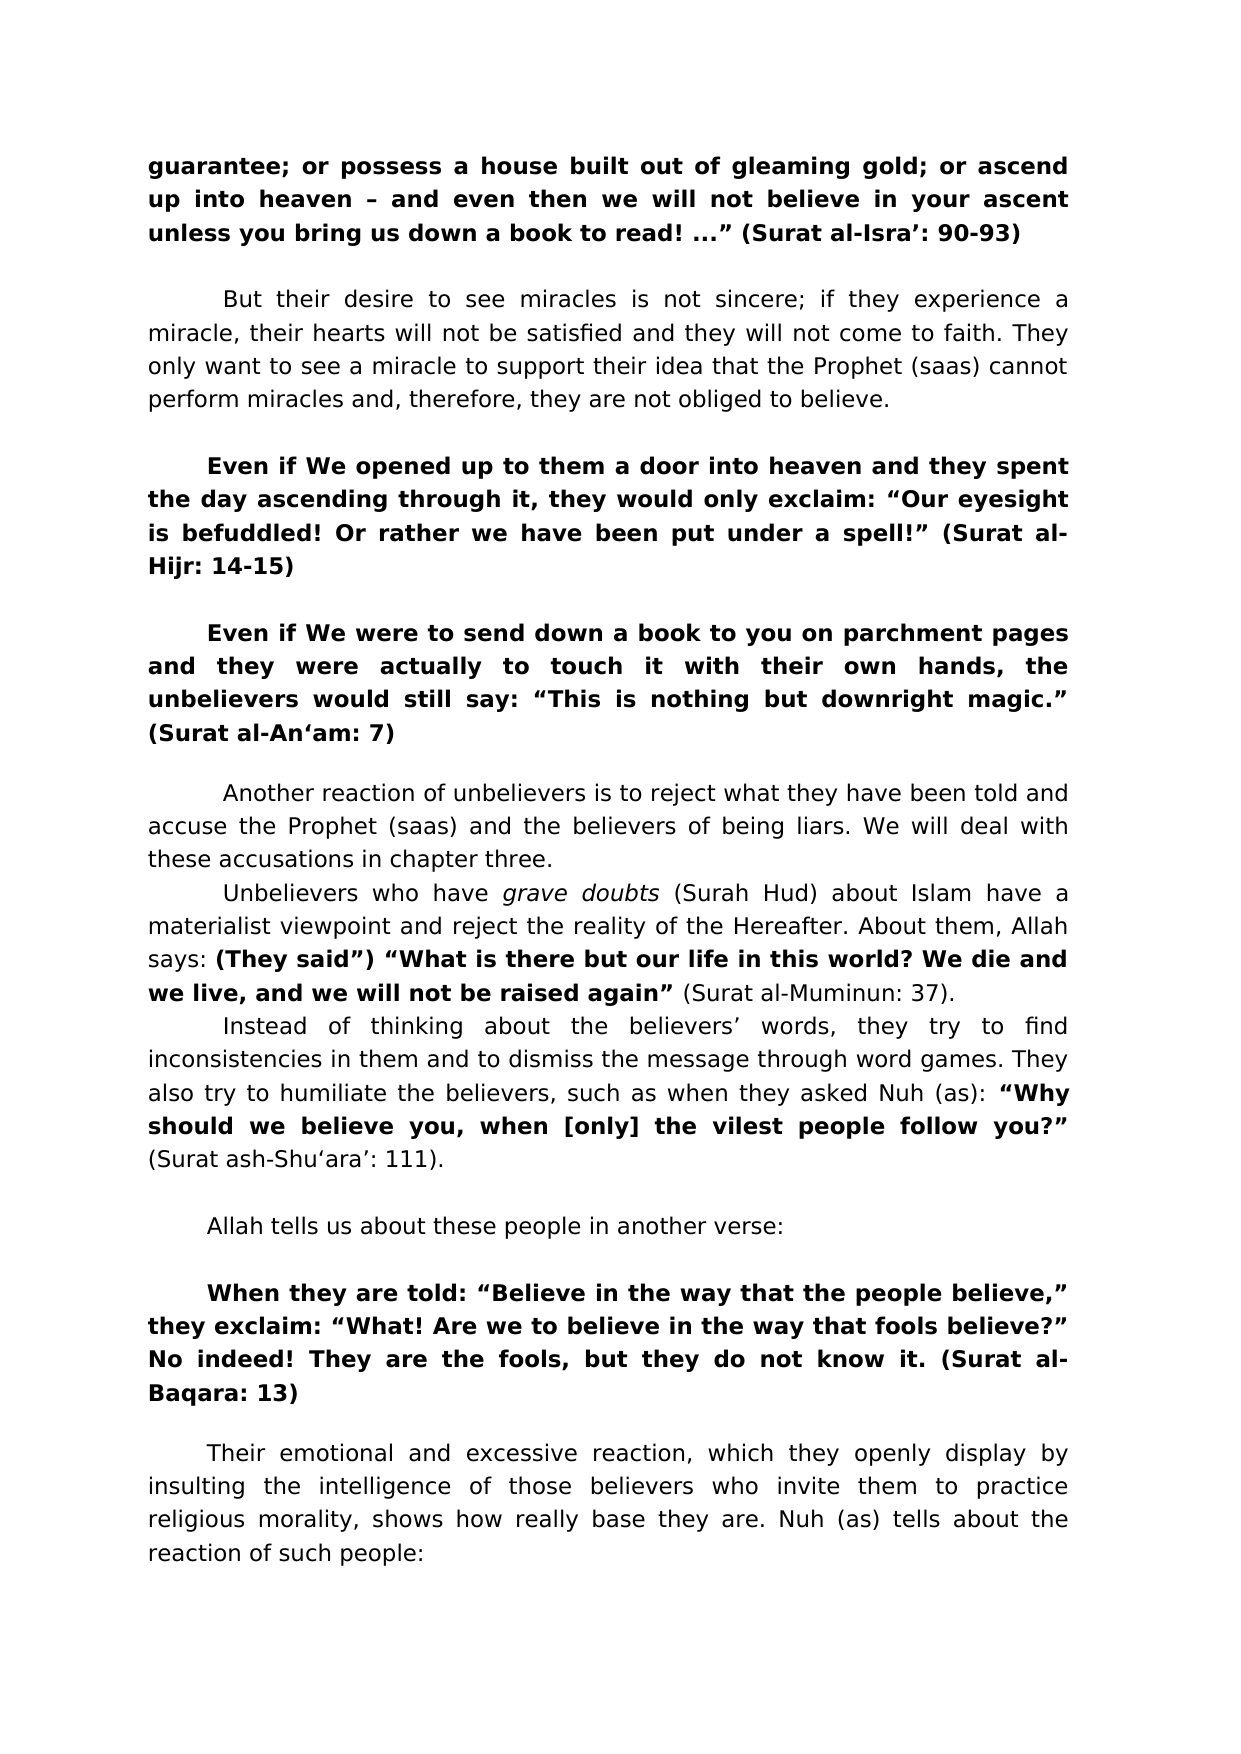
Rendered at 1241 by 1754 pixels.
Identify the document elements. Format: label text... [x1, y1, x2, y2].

text guarantee; or possess a house built out of gleaming gold; or ascend up into heaven – and even then we will not believe in your ascent unless you bring us down a book to read! ...” (Surat al-Isra’: 90-93) [148, 148, 1070, 248]
text But their desire to see miracles is not sincere; if they experience a miracle, their hearts will not be satisfied and they will not come to faith. They only want to see a miracle to support their idea that the Prophet (saas) cannot perform miracles and, therefore, they are not obliged to believe. [148, 281, 1070, 414]
text Instead of thinking about the believers’ words, they try to find inconsistencies in them and to dismiss the message through word games. They also try to humiliate the believers, such as when they asked Nuh (as): “Why should we believe you, when [only] the vilest people follow you?” (Surat ash-Shu‘ara’: 111). [148, 1008, 1070, 1174]
text Another reaction of unbelievers is to reject what they have been told and accuse the Prophet (saas) and the believers of being liars. We will deal with these accusations in chapter three. [148, 774, 1070, 874]
text Unbelievers who have grave doubts (Surah Hud) about Islam have a materialist viewpoint and reject the reality of the Hereafter. About them, Allah says: (They said”) “What is there but our life in this world? We die and we live, and we will not be raised again” (Surat al-Muminun: 37). [148, 874, 1070, 1008]
text When they are told: “Believe in the way that the people believe,” they exclaim: “What! Are we to believe in the way that fools believe?” No indeed! They are the fools, but they do not know it. (Surat al-Baqara: 13) [148, 1274, 1070, 1408]
text Their emotional and excessive reaction, which they openly display by insulting the intelligence of those believers who invite them to practice religious morality, shows how really base they are. Nuh (as) tells about the reaction of such people: [148, 1434, 1070, 1568]
text Even if We were to send down a book to you on parchment pages and they were actually to touch it with their own hands, the unbelievers would still say: “This is nothing but downright magic.” (Surat al-An‘am: 7) [148, 614, 1070, 748]
text Even if We opened up to them a door into heaven and they spent the day ascending through it, they would only exclaim: “Our eyesight is befuddled! Or rather we have been put under a spell!” (Surat al-Hijr: 14-15) [148, 448, 1070, 581]
text Allah tells us about these people in another verse: [148, 1208, 1070, 1241]
